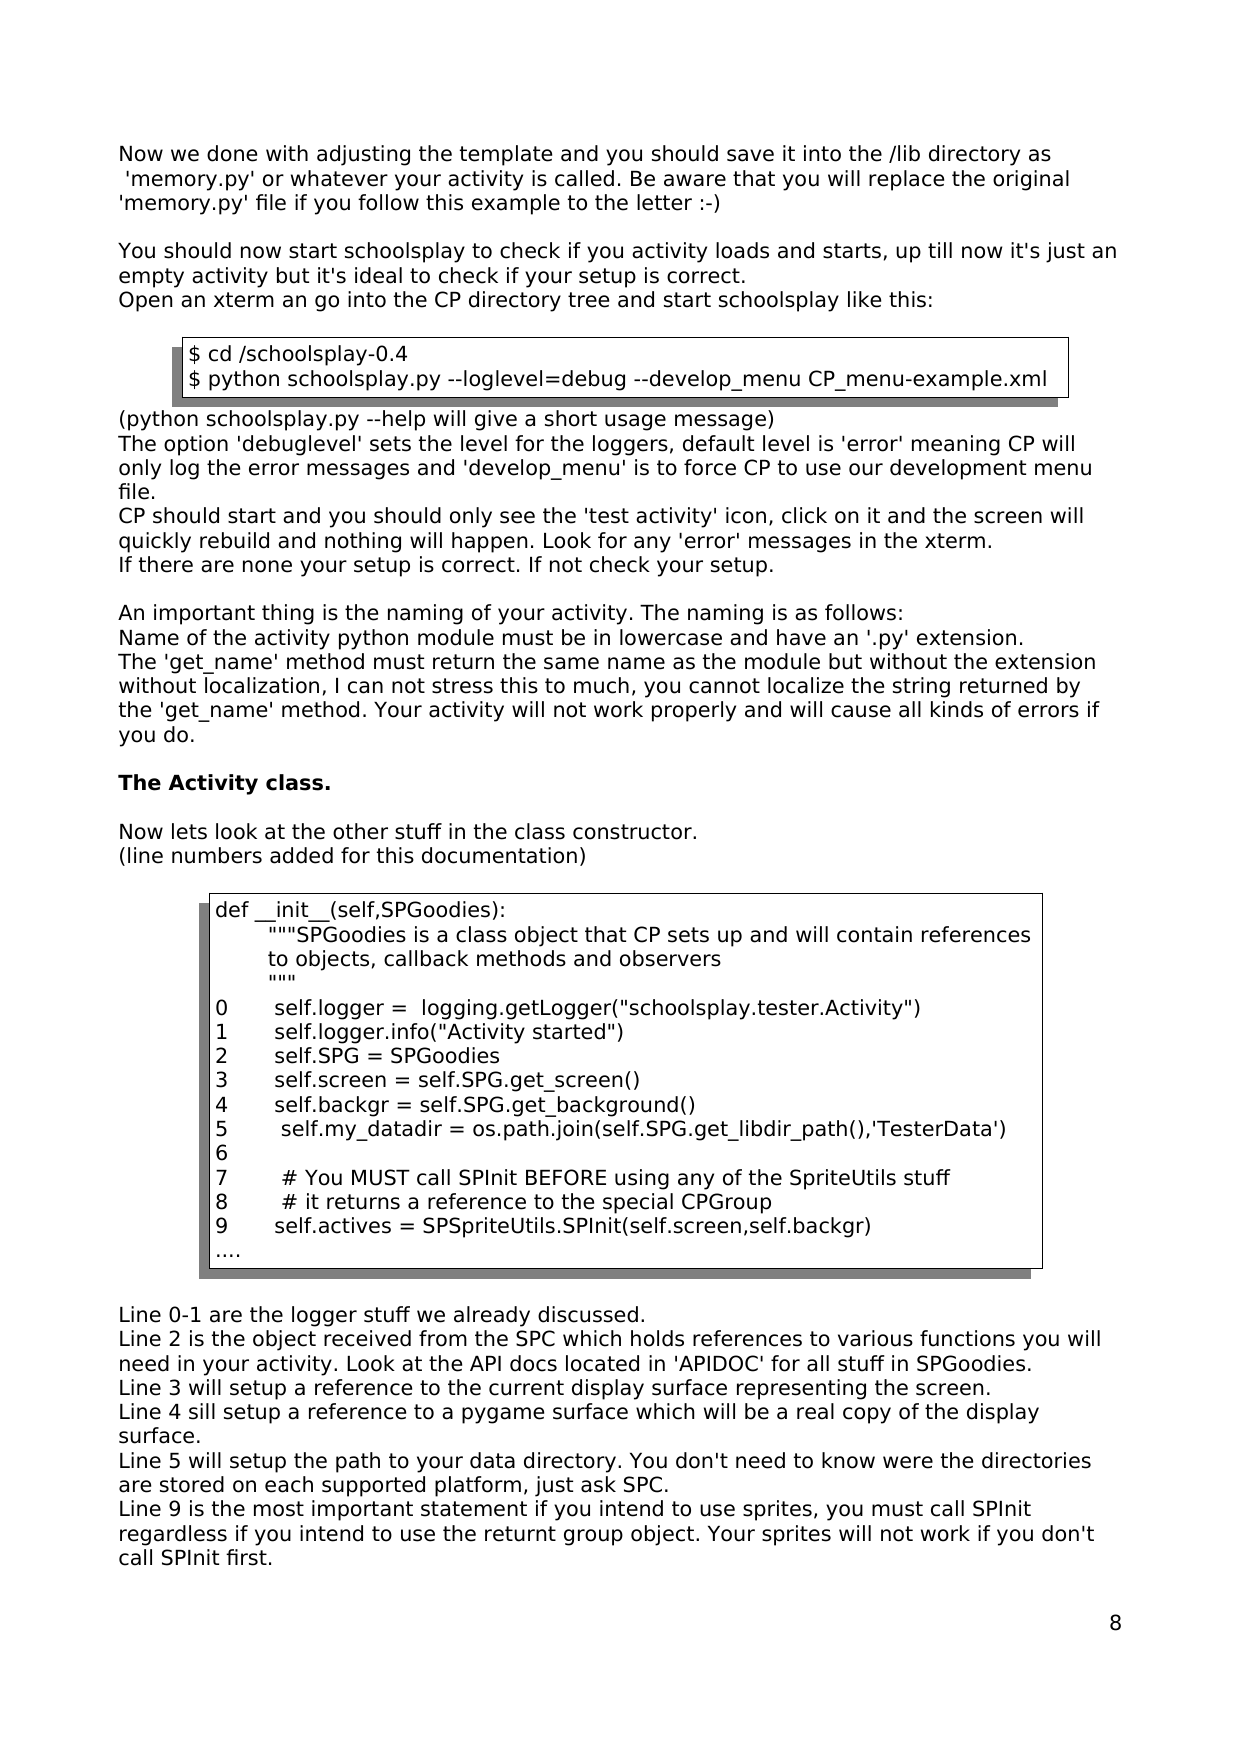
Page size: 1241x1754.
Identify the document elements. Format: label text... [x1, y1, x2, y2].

text Name of the activity python module must be in lowercase and have an '.py' extension. [118, 626, 1122, 650]
text You should now start schoolsplay to check if you activity loads and starts, up till now it's just an [118, 239, 1122, 264]
text Line 9 is the most important statement if you intend to use sprites, you must call SPInit regardless if you intend to use the returnt group object. Your sprites will not work if you don't call SPInit first. [118, 1497, 1122, 1570]
text (line numbers added for this documentation) [118, 844, 1122, 868]
text (python schoolsplay.py --help will give a short usage message) [118, 407, 1122, 432]
text the 'get_name' method. Your activity will not work properly and will cause all kinds of errors if you do. [118, 698, 1122, 747]
text CP should start and you should only see the 'test activity' icon, click on it and the screen will quickly rebuild and nothing will happen. Look for any 'error' messages in the xterm. [118, 504, 1122, 553]
text Open an xterm an go into the CP directory tree and start schoolsplay like this: [118, 288, 1122, 312]
text The 'get_name' method must return the same name as the module but without the extension without localization, I can not stress this to much, you cannot localize the string returned by [118, 650, 1122, 698]
text An important thing is the naming of your activity. The naming is as follows: [118, 601, 1122, 626]
text If there are none your setup is correct. If not check your setup. [118, 553, 1122, 577]
text empty activity but it's ideal to check if your setup is correct. [118, 264, 1122, 288]
text need in your activity. Look at the API docs located in 'APIDOC' for all stuff in SPGoodies. [118, 1352, 1122, 1376]
text Now we done with adjusting the template and you should save it into the /lib directory as [118, 142, 1122, 167]
text 'memory.py' or whatever your activity is called. Be aware that you will replace the original [118, 167, 1122, 191]
text The option 'debuglevel' sets the level for the loggers, default level is 'error' meaning CP will [118, 432, 1122, 456]
table_header def __init__(self,SPGoodies): """SPGoodies is a class object that CP sets up and will contain references to objects, callback methods and observers """ 0 self.logger = logging.getLogger("schoolsplay.tester.Activity") 1 self.logger.info("Activity started") 2 self.SPG = SPGoodies 3 self.screen = self.SPG.get_screen() 4 self.backgr = self.SPG.get_background() 5 self.my_datadir = os.path.join(self.SPG.get_libdir_path(),'TesterData') 6 7 # You MUST call SPInit BEFORE using any of the SpriteUtils stuff 8 # it returns a reference to the special CPGroup 9 self.actives = SPSpriteUtils.SPInit(self.screen,self.backgr) .... [210, 894, 1042, 1268]
text 'memory.py' file if you follow this example to the letter :-) [118, 191, 1122, 215]
text Line 3 will setup a reference to the current display surface representing the screen. [118, 1376, 1122, 1400]
text The Activity class. [118, 771, 1122, 796]
text Now lets look at the other stuff in the class constructor. [118, 820, 1122, 844]
text Line 2 is the object received from the SPC which holds references to various functions you will [118, 1327, 1122, 1352]
text Line 4 sill setup a reference to a pygame surface which will be a real copy of the display surface. [118, 1400, 1122, 1449]
table_header $ cd /schoolsplay-0.4 $ python schoolsplay.py --loglevel=debug --develop_menu CP_menu-example.xml [183, 338, 1068, 397]
text only log the error messages and 'develop_menu' is to force CP to use our development menu file. [118, 456, 1122, 504]
text Line 0-1 are the logger stuff we already discussed. [118, 1303, 1122, 1327]
text Line 5 will setup the path to your data directory. You don't need to know were the directories are stored on each supported platform, just ask SPC. [118, 1449, 1122, 1497]
